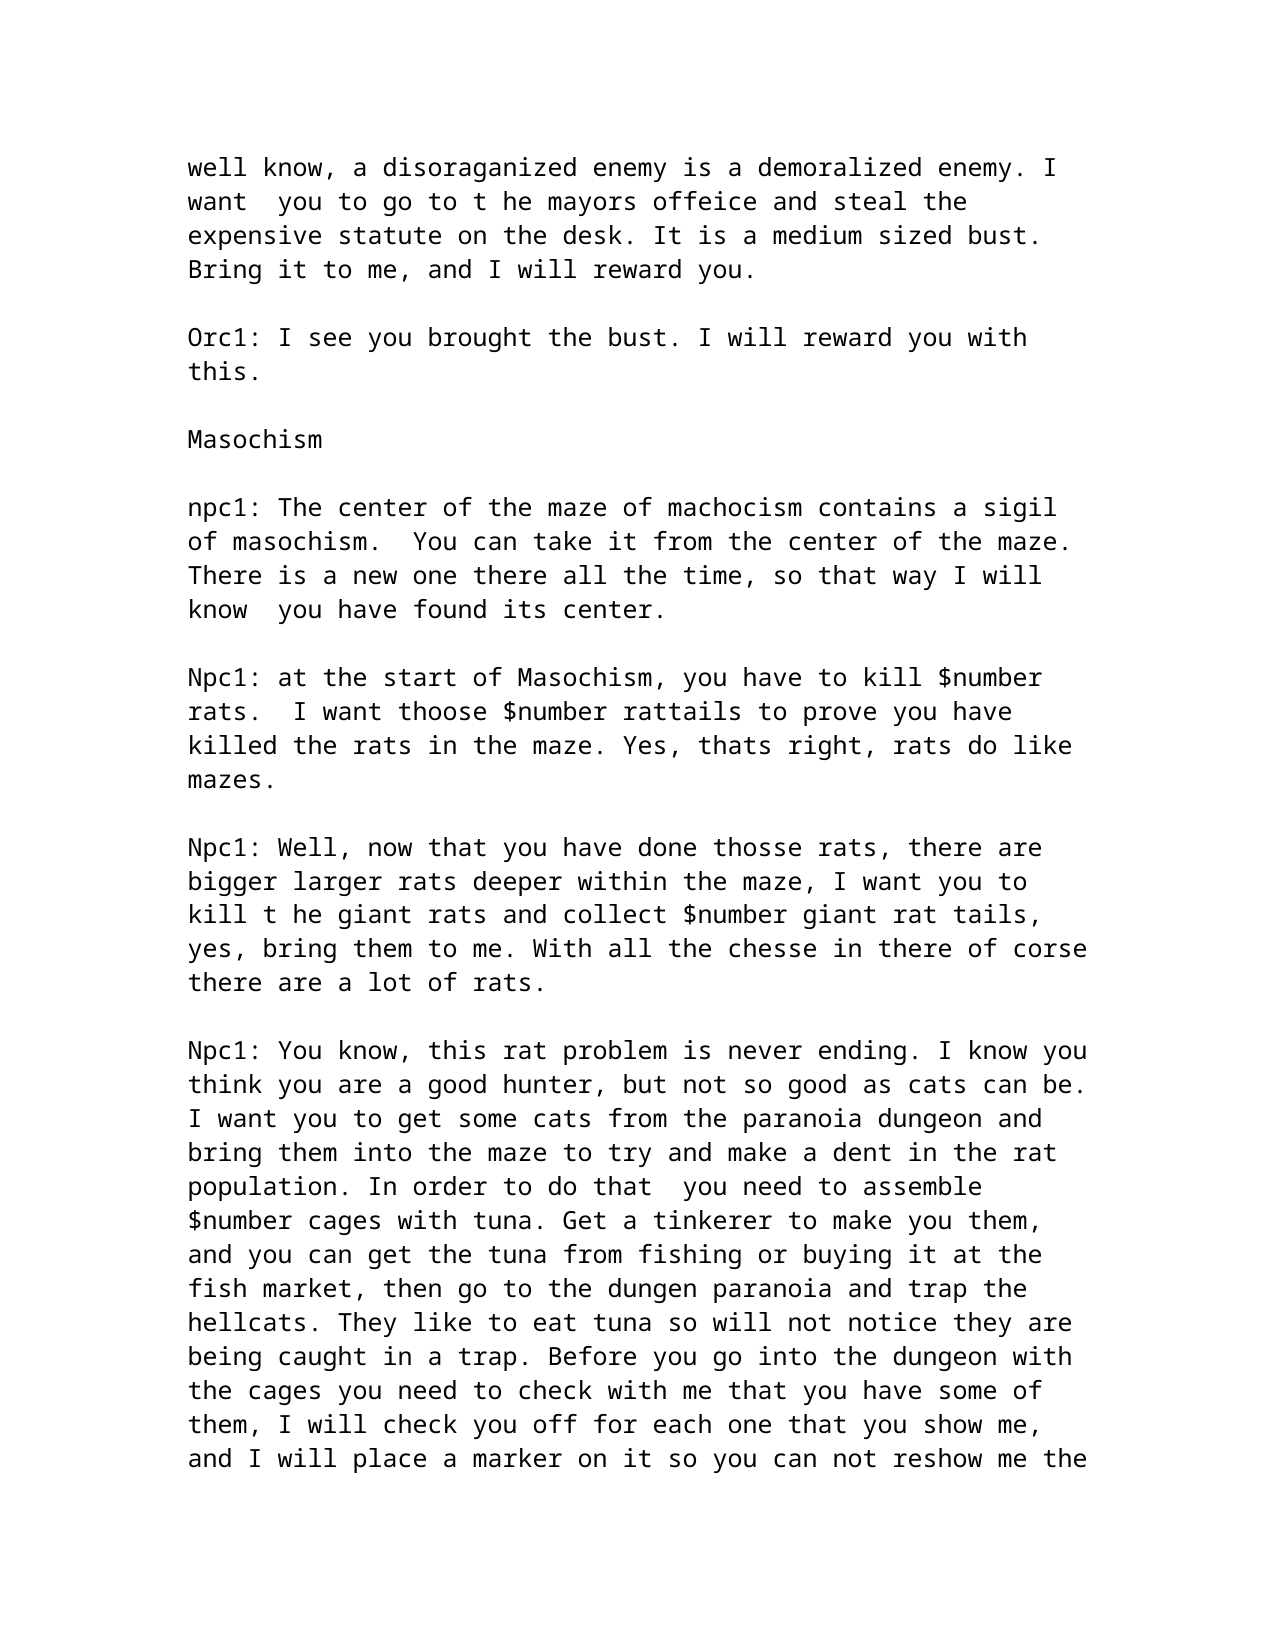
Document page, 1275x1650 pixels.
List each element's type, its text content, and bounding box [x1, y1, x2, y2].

text well know, a disoraganized enemy is a demoralized enemy. I want you to go to t he mayors offeice and steal the expensive statute on the desk. It is a medium sized bust. Bring it to me, and I will reward you. [187, 150, 1087, 286]
text Npc1: at the start of Masochism, you have to kill $number rats. I want thoose $number rattails to prove you have killed the rats in the maze. Yes, thats right, rats do like mazes. [187, 659, 1087, 795]
text npc1: The center of the maze of machocism contains a sigil of masochism. You can take it from the center of the maze. There is a new one there all the time, so that way I will know you have found its center. [187, 489, 1087, 625]
text Npc1: Well, now that you have done thosse rats, there are bigger larger rats deeper within the maze, I want you to kill t he giant rats and collect $number giant rat tails, yes, bring them to me. With all the chesse in there of corse there are a lot of rats. [187, 829, 1087, 999]
text Masochism [187, 422, 1087, 456]
text Npc1: You know, this rat problem is never ending. I know you think you are a good hunter, but not so good as cats can be. I want you to get some cats from the paranoia dungeon and bring them into the maze to try and make a dent in the rat population. In order to do that you need to assemble $number cages with tuna. Get a tinkerer to make you them, and you can get the tuna from fishing or buying it at the fish market, then go to the dungen paranoia and trap the hellcats. They like to eat tuna so will not notice they are being caught in a trap. Before you go into the dungeon with the cages you need to check with me that you have some of them, I will check you off for each one that you show me, and I will place a marker on it so you can not reshow me the [187, 1033, 1087, 1474]
text Orc1: I see you brought the bust. I will reward you with this. [187, 320, 1087, 388]
